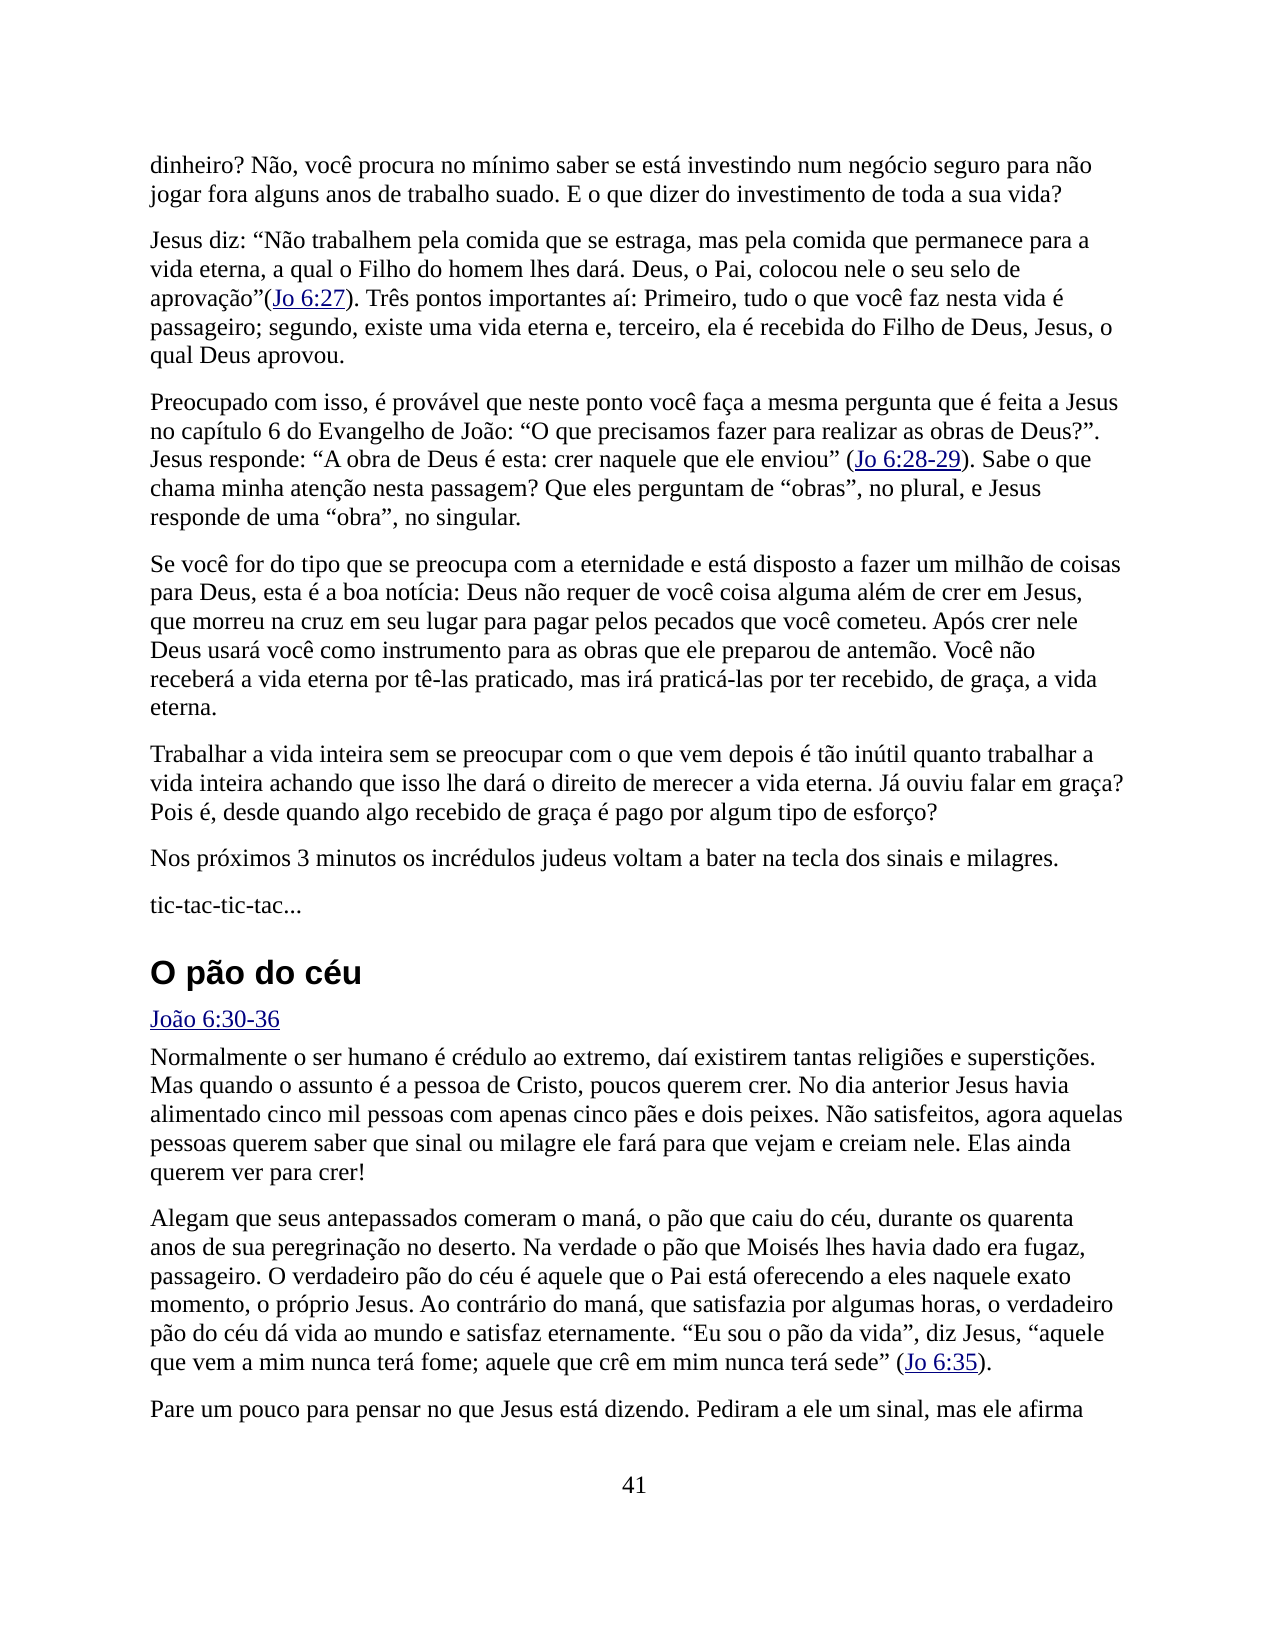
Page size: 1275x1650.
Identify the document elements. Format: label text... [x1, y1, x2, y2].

subtitle O pão do céu [150, 953, 1125, 991]
text Pare um pouco para pensar no que Jesus está dizendo. Pediram a ele um sinal, mas ele afirma [150, 1394, 1125, 1422]
text Alegam que seus antepassados comeram o maná, o pão que caiu do céu, durante os quarenta anos de sua peregrinação no deserto. Na verdade o pão que Moisés lhes havia dado era fugaz, passageiro. O verdadeiro pão do céu é aquele que o Pai está oferecendo a eles naquele exato momento, o próprio Jesus. Ao contrário do maná, que satisfazia por algumas horas, o verdadeiro pão do céu dá vida ao mundo e satisfaz eternamente. “Eu sou o pão da vida”, diz Jesus, “aquele que vem a mim nunca terá fome; aquele que crê em mim nunca terá sede” (Jo 6:35). [150, 1203, 1125, 1376]
text Nos próximos 3 minutos os incrédulos judeus voltam a bater na tecla dos sinais e milagres. [150, 843, 1125, 872]
text dinheiro? Não, você procura no mínimo saber se está investindo num negócio seguro para não jogar fora alguns anos de trabalho suado. E o que dizer do investimento de toda a sua vida? [150, 150, 1125, 207]
text Trabalhar a vida inteira sem se preocupar com o que vem depois é tão inútil quanto trabalhar a vida inteira achando que isso lhe dará o direito de merecer a vida eterna. Já ouviu falar em graça? Pois é, desde quando algo recebido de graça é pago por algum tipo de esforço? [150, 739, 1125, 825]
text Jesus diz: “Não trabalhem pela comida que se estraga, mas pela comida que permanece para a vida eterna, a qual o Filho do homem lhes dará. Deus, o Pai, colocou nele o seu selo de aprovação”(Jo 6:27). Três pontos importantes aí: Primeiro, tudo o que você faz nesta vida é passageiro; segundo, existe uma vida eterna e, terceiro, ela é recebida do Filho de Deus, Jesus, o qual Deus aprovou. [150, 225, 1125, 369]
text tic-tac-tic-tac... [150, 890, 1125, 919]
text Preocupado com isso, é provável que neste ponto você faça a mesma pergunta que é feita a Jesus no capítulo 6 do Evangelho de João: “O que precisamos fazer para realizar as obras de Deus?”. Jesus responde: “A obra de Deus é esta: crer naquele que ele enviou” (Jo 6:28-29). Sabe o que chama minha atenção nesta passagem? Que eles perguntam de “obras”, no plural, e Jesus responde de uma “obra”, no singular. [150, 387, 1125, 531]
text João 6:30-36 [150, 1004, 1125, 1033]
text Normalmente o ser humano é crédulo ao extremo, daí existirem tantas religiões e superstições. Mas quando o assunto é a pessoa de Cristo, poucos querem crer. No dia anterior Jesus havia alimentado cinco mil pessoas com apenas cinco pães e dois peixes. Não satisfeitos, agora aquelas pessoas querem saber que sinal ou milagre ele fará para que vejam e creiam nele. Elas ainda querem ver para crer! [150, 1042, 1125, 1185]
text Se você for do tipo que se preocupa com a eternidade e está disposto a fazer um milhão de coisas para Deus, esta é a boa notícia: Deus não requer de você coisa alguma além de crer em Jesus, que morreu na cruz em seu lugar para pagar pelos pecados que você cometeu. Após crer nele Deus usará você como instrumento para as obras que ele preparou de antemão. Você não receberá a vida eterna por tê-las praticado, mas irá praticá-las por ter recebido, de graça, a vida eterna. [150, 549, 1125, 721]
